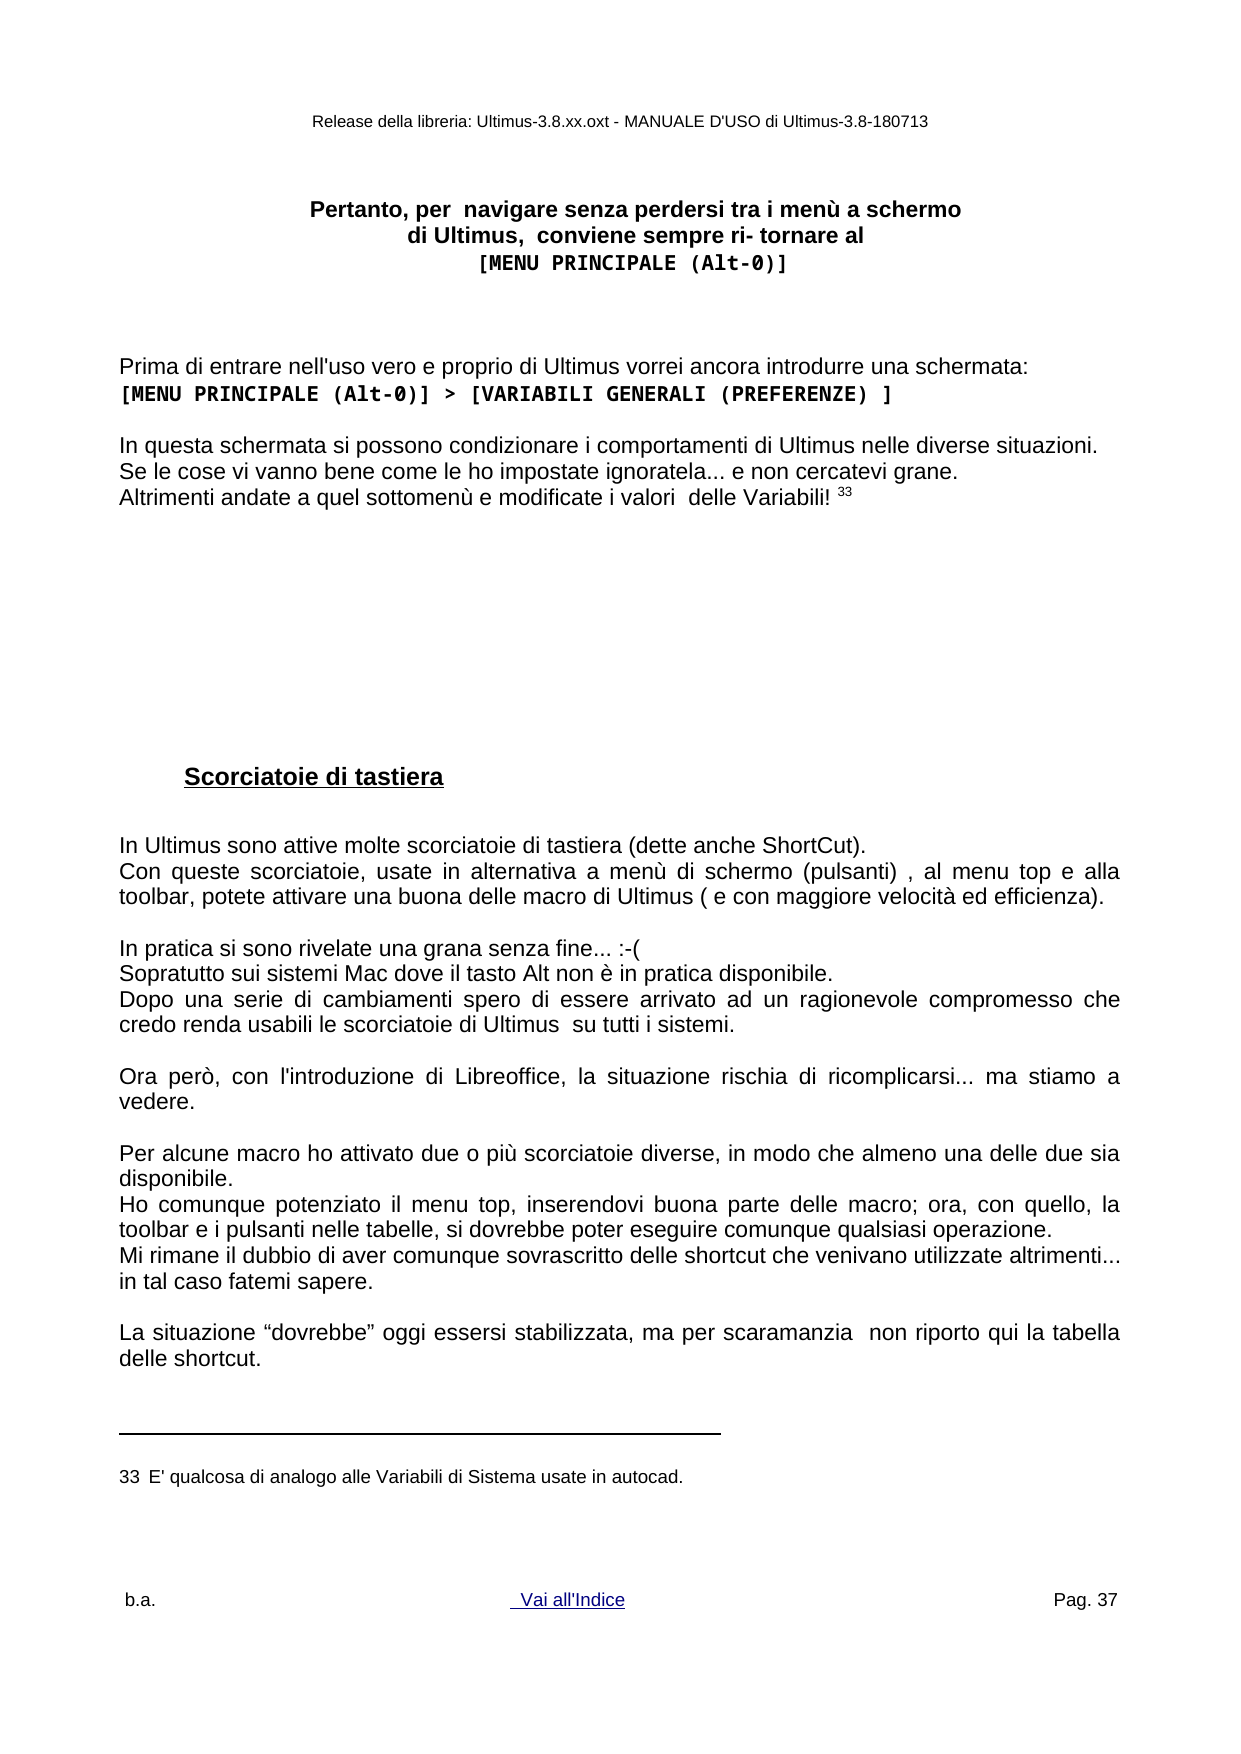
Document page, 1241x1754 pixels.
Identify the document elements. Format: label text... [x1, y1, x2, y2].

text Con queste scorciatoie, usate in alternativa a menù di schermo (pulsanti) , al menu top e alla toolbar, potete attivare una buona delle macro di Ultimus ( e con maggiore velocità ed efficienza). [119, 858, 1121, 910]
text Prima di entrare nell'uso vero e proprio di Ultimus vorrei ancora introdurre una schermata: [119, 353, 1121, 379]
text In Ultimus sono attive molte scorciatoie di tastiera (dette anche ShortCut). [119, 833, 1121, 858]
subtitle Scorciatoie di tastiera [119, 763, 1121, 791]
text [MENU PRINCIPALE (Alt-0)] > [VARIABILI GENERALI (PREFERENZE) ] [119, 379, 1121, 407]
text Ho comunque potenziato il menu top, inserendovi buona parte delle macro; ora, con quello, la toolbar e i pulsanti nelle tabelle, si dovrebbe poter eseguire comunque qualsiasi operazione. [119, 1192, 1121, 1243]
text Sopratutto sui sistemi Mac dove il tasto Alt non è in pratica disponibile. [119, 961, 1121, 987]
text Altrimenti andate a quel sottomenù e modificate i valori delle Variabili! [119, 484, 1121, 510]
text La situazione “dovrebbe” oggi essersi stabilizzata, ma per scaramanzia non riporto qui la tabella delle shortcut. [119, 1320, 1121, 1371]
text Mi rimane il dubbio di aver comunque sovrascritto delle shortcut che venivano utilizzate altrimenti... in tal caso fatemi sapere. [119, 1243, 1121, 1294]
text Ora però, con l'introduzione di Libreoffice, la situazione rischia di ricomplicarsi... ma stiamo a vedere. [119, 1063, 1121, 1115]
text Se le cose vi vanno bene come le ho impostate ignoratela... e non cercatevi grane. [119, 459, 1121, 484]
text Dopo una serie di cambiamenti spero di essere arrivato ad un ragionevole compromesso che credo renda usabili le scorciatoie di Ultimus su tutti i sistemi. [119, 987, 1121, 1038]
text Per alcune macro ho attivato due o più scorciatoie diverse, in modo che almeno una delle due sia disponibile. [119, 1140, 1121, 1192]
list Pertanto, per navigare senza perdersi tra i menù a schermo [119, 197, 1121, 222]
text In pratica si sono rivelate una grana senza fine... :-( [119, 935, 1121, 961]
list [MENU PRINCIPALE (Alt-0)] [119, 248, 1121, 276]
text E' qualcosa di analogo alle Variabili di Sistema usate in autocad. [119, 1466, 1092, 1487]
text In questa schermata si possono condizionare i comportamenti di Ultimus nelle diverse situazioni. [119, 433, 1121, 459]
list di Ultimus, conviene sempre ri- tornare al [119, 222, 1121, 248]
